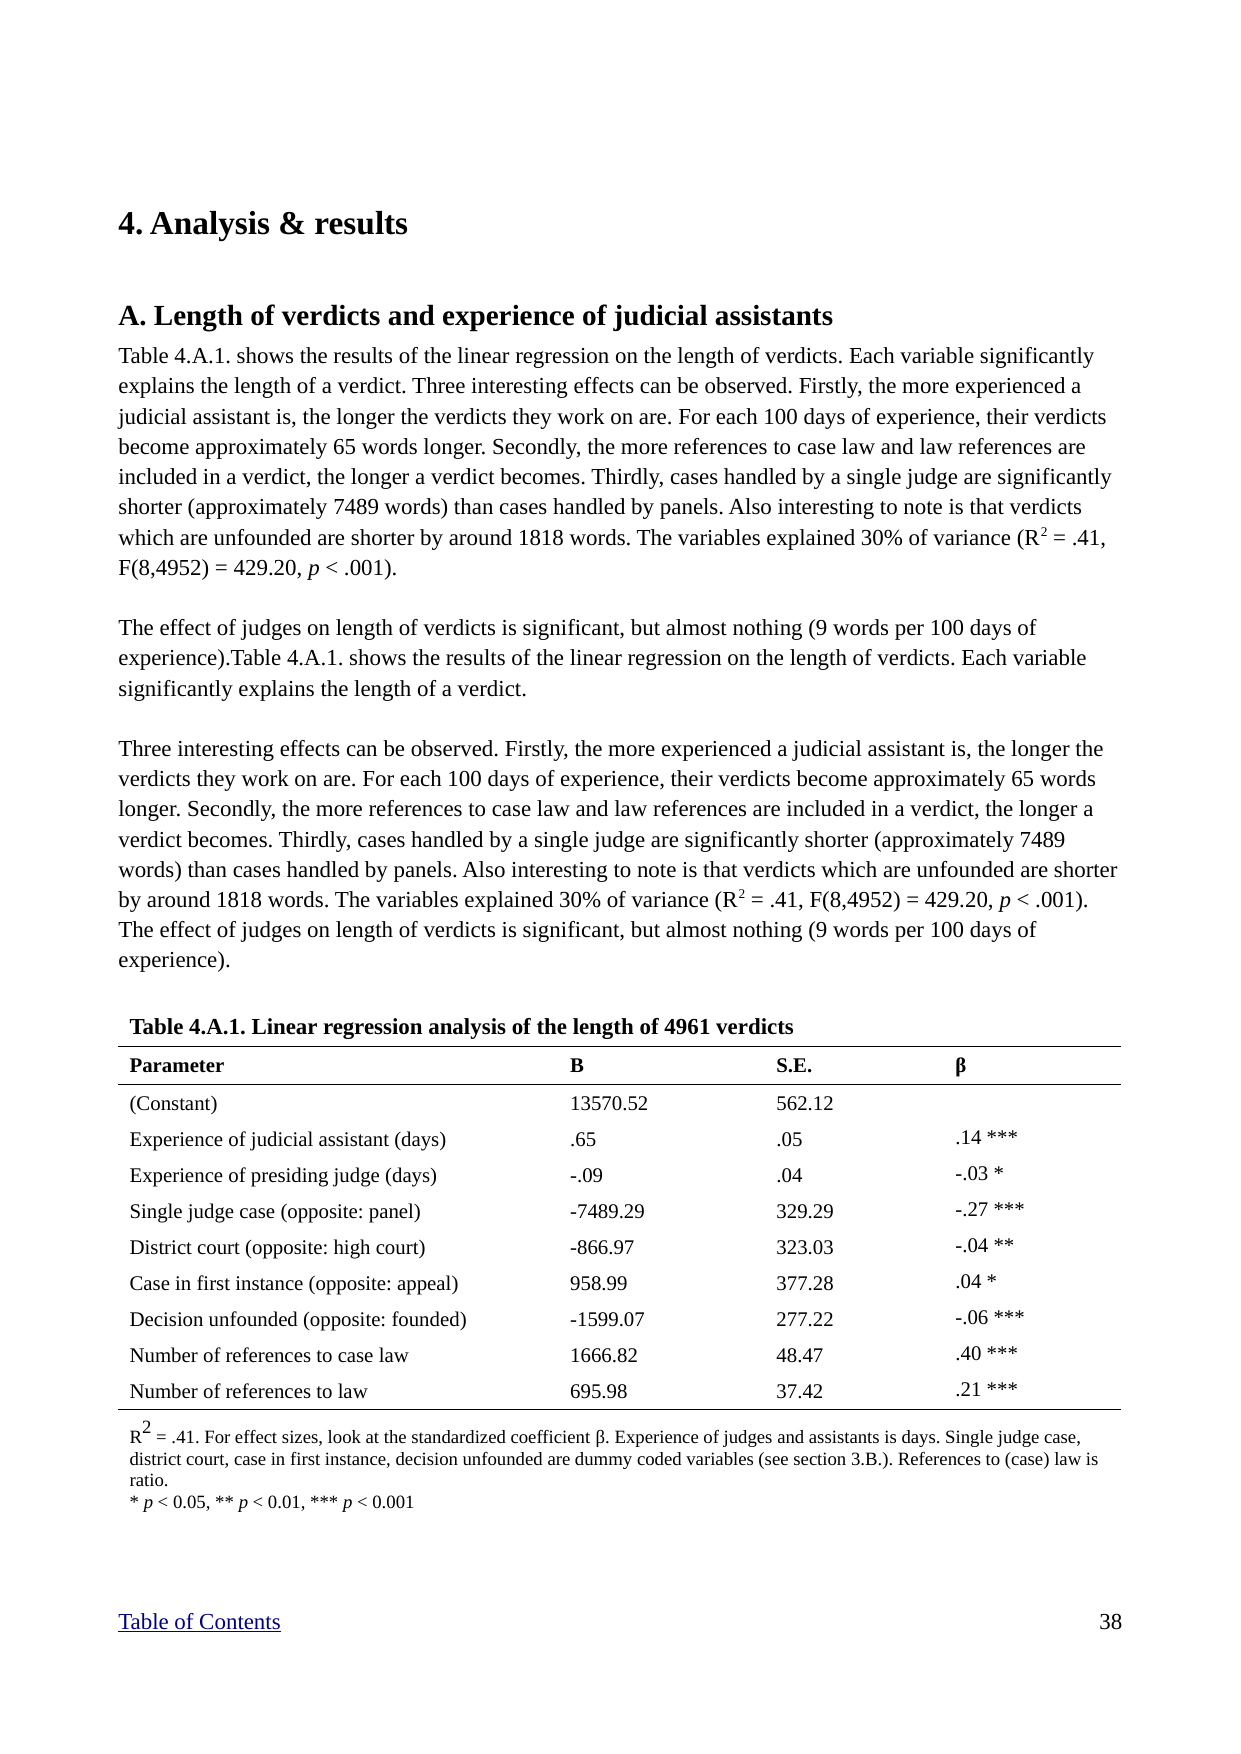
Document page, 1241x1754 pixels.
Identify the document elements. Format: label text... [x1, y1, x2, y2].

subtitle A. Length of verdicts and experience of judicial assistants [118, 298, 1122, 332]
table_cell R2 = .41. For effect sizes, look at the standardized coefficient β. Experience of judges and assistants is days. Single judge case, district court, case in first instance, decision unfounded are dummy coded variables (see section 3.B.). References to (case) law is ratio. * p < 0.05, ** p < 0.01, *** p < 0.001 [118, 1410, 1121, 1518]
table_cell -7489.29 [559, 1193, 765, 1229]
table_cell .05 [765, 1121, 944, 1157]
table_cell [944, 1085, 1121, 1121]
table_cell Number of references to law [118, 1373, 559, 1408]
table_cell (Constant) [118, 1085, 559, 1121]
table_header Table 4.A.1. Linear regression analysis of the length of 4961 verdicts [118, 1007, 1121, 1046]
table_cell -.06 *** [944, 1301, 1121, 1337]
subtitle 4. Analysis & results [118, 203, 1122, 241]
table_cell Case in first instance (opposite: appeal) [118, 1265, 559, 1301]
table_cell .14 *** [944, 1121, 1121, 1157]
table_cell .65 [559, 1121, 765, 1157]
table_cell S.E. [765, 1047, 944, 1083]
table_cell -866.97 [559, 1229, 765, 1265]
table_cell 48.47 [765, 1337, 944, 1373]
table_cell Decision unfounded (opposite: founded) [118, 1301, 559, 1337]
table_cell 277.22 [765, 1301, 944, 1337]
table_cell 377.28 [765, 1265, 944, 1301]
list The effect of judges on length of verdicts is significant, but almost nothing (9 words per 100 days of experience).Table 4.A.1. shows the results of the linear regression on the length of verdicts. Each variable significantly explains the length of a verdict. [118, 614, 1122, 701]
table_cell Number of references to case law [118, 1337, 559, 1373]
table_cell 37.42 [765, 1373, 944, 1408]
table_cell Parameter [118, 1047, 559, 1083]
table_cell 695.98 [559, 1373, 765, 1408]
table_cell .04 [765, 1157, 944, 1193]
table_cell β [944, 1047, 1121, 1083]
table_cell 958.99 [559, 1265, 765, 1301]
table_cell -.04 ** [944, 1229, 1121, 1265]
table_cell -1599.07 [559, 1301, 765, 1337]
table_cell 1666.82 [559, 1337, 765, 1373]
table_cell .40 *** [944, 1337, 1121, 1373]
table_cell 329.29 [765, 1193, 944, 1229]
table_cell Experience of presiding judge (days) [118, 1157, 559, 1193]
table_cell Single judge case (opposite: panel) [118, 1193, 559, 1229]
table_cell B [559, 1047, 765, 1083]
table_cell 323.03 [765, 1229, 944, 1265]
table_cell -.27 *** [944, 1193, 1121, 1229]
table_cell .04 * [944, 1265, 1121, 1301]
list Three interesting effects can be observed. Firstly, the more experienced a judicial assistant is, the longer the verdicts they work on are. For each 100 days of experience, their verdicts become approximately 65 words longer. Secondly, the more references to case law and law references are included in a verdict, the longer a verdict becomes. Thirdly, cases handled by a single judge are significantly shorter (approximately 7489 words) than cases handled by panels. Also interesting to note is that verdicts which are unfounded are shorter by around 1818 words. The variables explained 30% of variance (R2 = .41, F(8,4952) = 429.20, p < .001). The effect of judges on length of verdicts is significant, but almost nothing (9 words per 100 days of experience). [118, 735, 1122, 973]
table_cell 13570.52 [559, 1085, 765, 1121]
table_cell -.09 [559, 1157, 765, 1193]
table_cell -.03 * [944, 1157, 1121, 1193]
list Table 4.A.1. shows the results of the linear regression on the length of verdicts. Each variable significantly explains the length of a verdict. Three interesting effects can be observed. Firstly, the more experienced a judicial assistant is, the longer the verdicts they work on are. For each 100 days of experience, their verdicts become approximately 65 words longer. Secondly, the more references to case law and law references are included in a verdict, the longer a verdict becomes. Thirdly, cases handled by a single judge are significantly shorter (approximately 7489 words) than cases handled by panels. Also interesting to note is that verdicts which are unfounded are shorter by around 1818 words. The variables explained 30% of variance (R2 = .41, F(8,4952) = 429.20, p < .001). [118, 342, 1122, 580]
table_cell .21 *** [944, 1373, 1121, 1408]
table_cell District court (opposite: high court) [118, 1229, 559, 1265]
table_cell Experience of judicial assistant (days) [118, 1121, 559, 1157]
table_cell 562.12 [765, 1085, 944, 1121]
